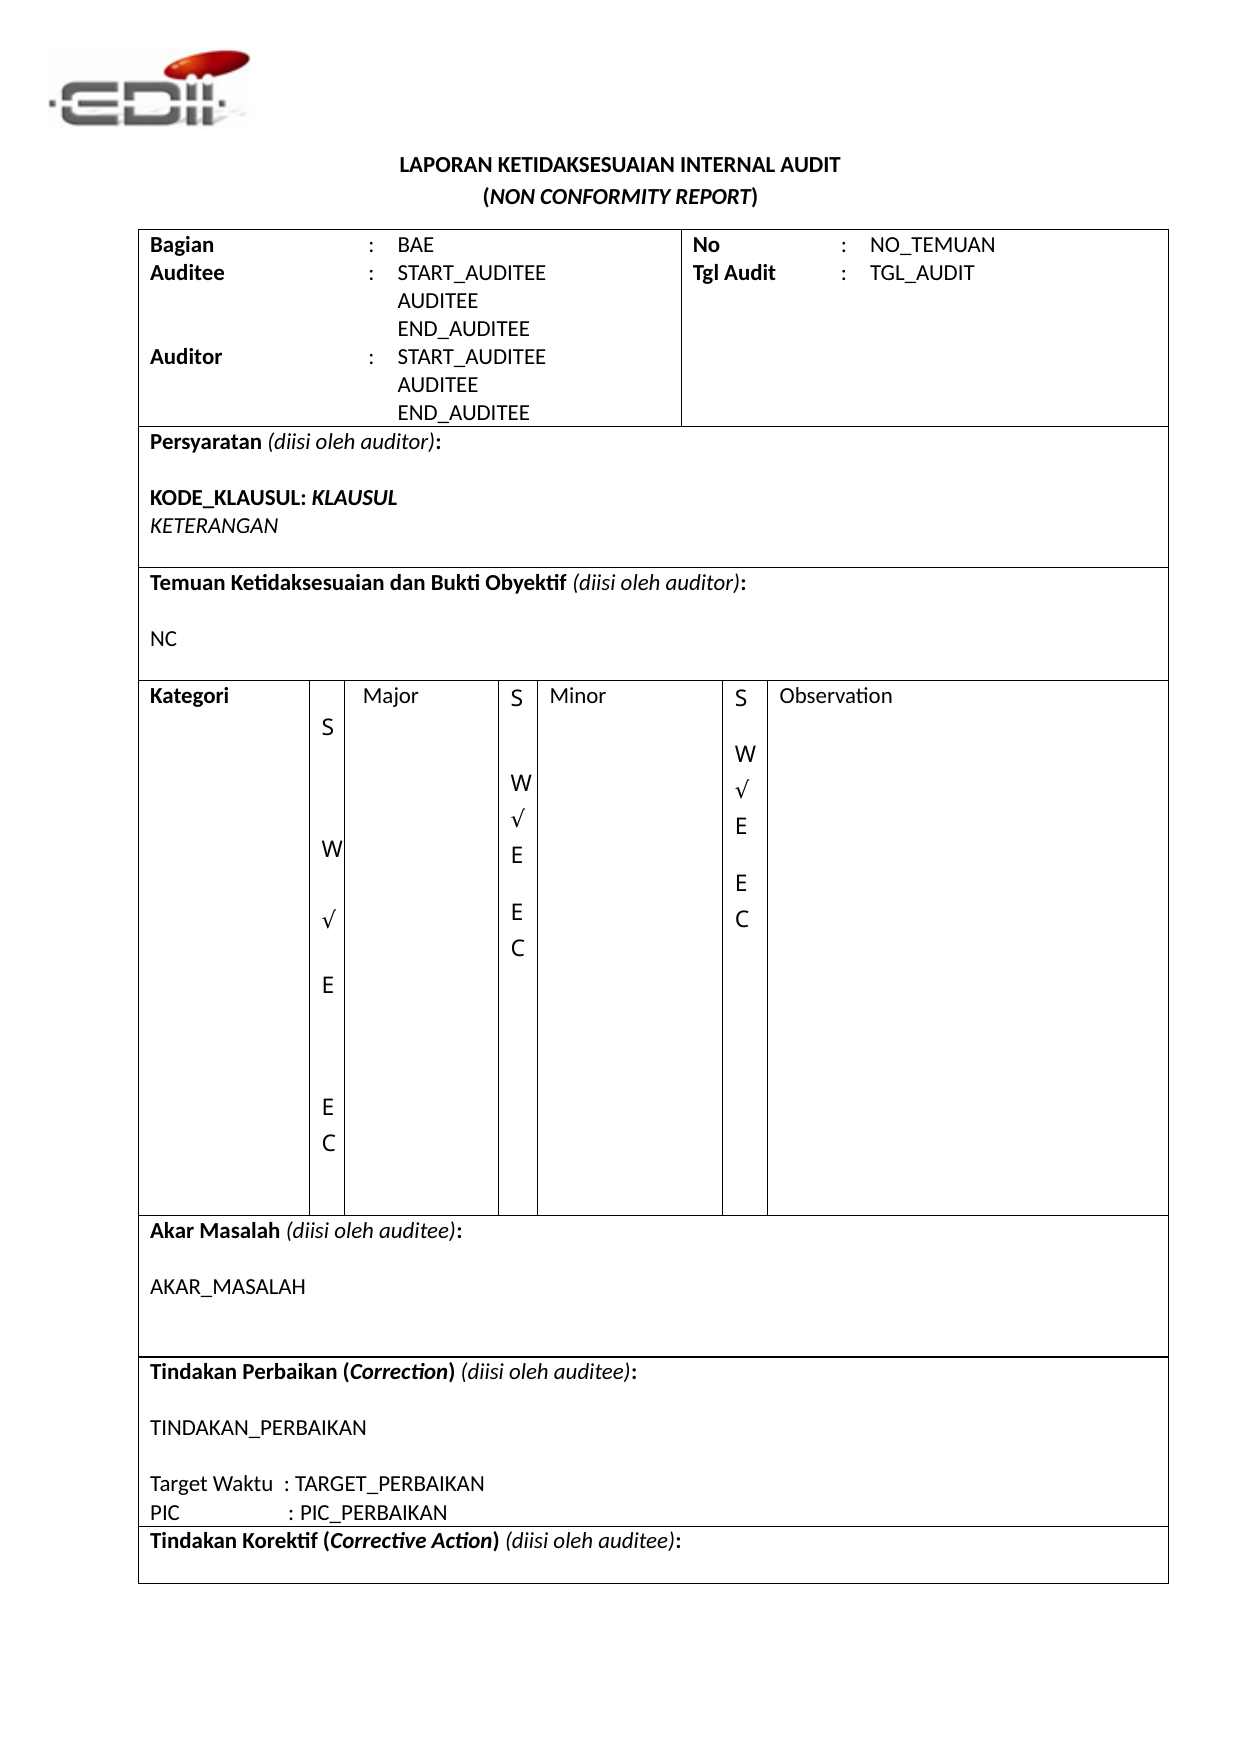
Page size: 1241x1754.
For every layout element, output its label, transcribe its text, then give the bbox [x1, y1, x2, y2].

table_cell Minor [538, 681, 722, 1215]
table_header BAE [386, 230, 681, 258]
table_cell : [356, 342, 386, 426]
table_cell START_AUDITEE AUDITEE END_AUDITEE [386, 258, 681, 342]
table_cell [858, 342, 1168, 426]
table_cell Tgl Audit [682, 258, 828, 342]
table_cell [682, 342, 828, 426]
table_cell S W√E EC [723, 681, 767, 1215]
table_cell S W√E EC [310, 681, 344, 1215]
table_header NO_TEMUAN [858, 230, 1168, 258]
table_header : [356, 230, 386, 258]
table_cell Observation [768, 681, 1168, 1215]
table_cell Tindakan Perbaikan (Correction) (diisi oleh auditee): TINDAKAN_PERBAIKAN Target Waktu : TARGET_PERBAIKAN PIC : PIC_PERBAIKAN [139, 1358, 1168, 1526]
table_cell Major [345, 681, 498, 1215]
table_cell : [829, 258, 858, 342]
table_cell Tindakan Korektif (Corrective Action) (diisi oleh auditee): [139, 1527, 1168, 1583]
table_cell : [356, 258, 386, 342]
table_cell [829, 342, 858, 426]
table_cell TGL_AUDIT [858, 258, 1168, 342]
table_header No [682, 230, 828, 258]
table_cell START_AUDITEE AUDITEE END_AUDITEE [386, 342, 681, 426]
table_cell Auditor [139, 342, 356, 426]
table_cell Akar Masalah (diisi oleh auditee): AKAR_MASALAH [139, 1216, 1168, 1356]
table_header Bagian [139, 230, 356, 258]
table_header : [829, 230, 858, 258]
table_cell Persyaratan (diisi oleh auditor): KODE_KLAUSUL: KLAUSUL KETERANGAN [139, 427, 1168, 567]
text LAPORAN KETIDAKSESUAIAN INTERNAL AUDIT [150, 150, 1090, 178]
table_cell Temuan Ketidaksesuaian dan Bukti Obyektif (diisi oleh auditor): NC [139, 568, 1168, 680]
table_cell Auditee [139, 258, 356, 342]
text (NON CONFORMITY REPORT) [150, 182, 1090, 210]
picture [46, 36, 252, 143]
table_cell Kategori [139, 681, 309, 1215]
table_cell S W√E EC [499, 681, 537, 1215]
